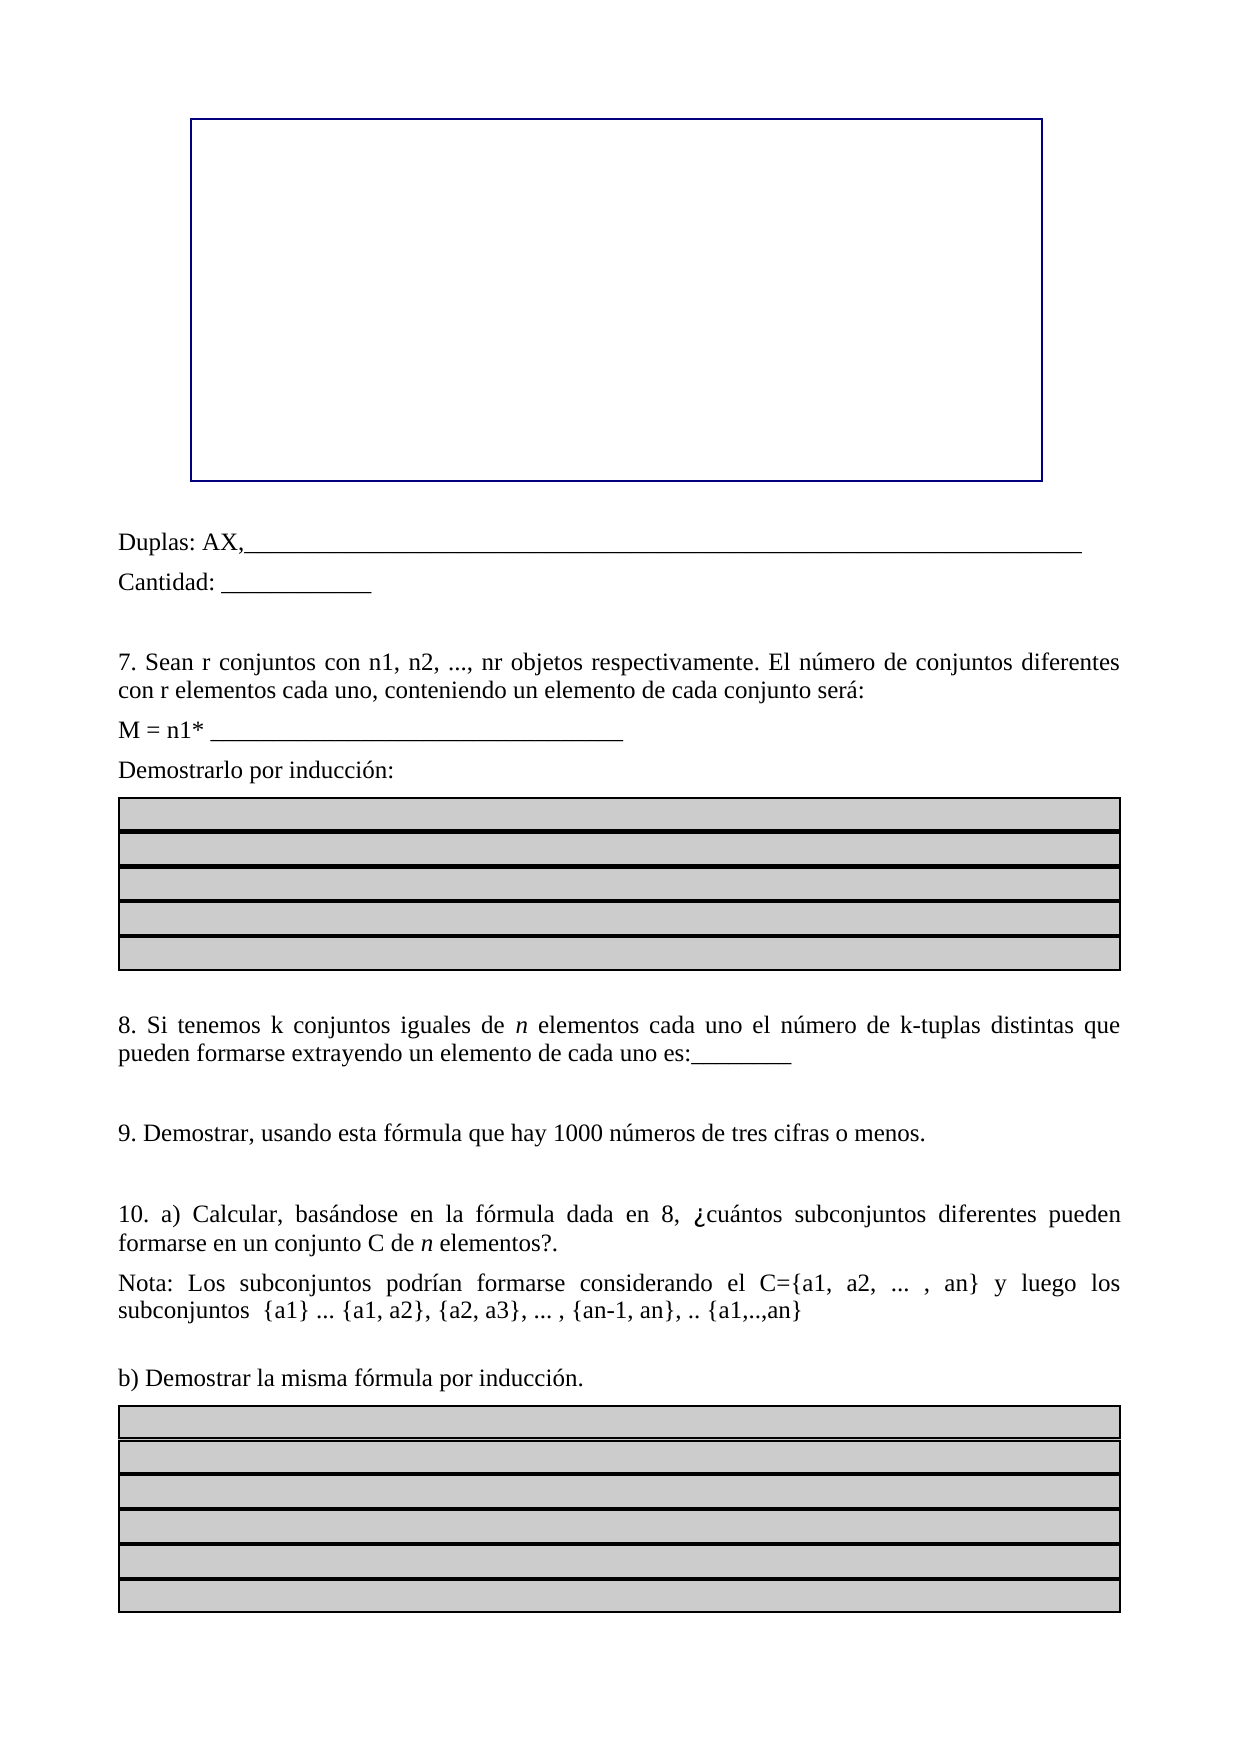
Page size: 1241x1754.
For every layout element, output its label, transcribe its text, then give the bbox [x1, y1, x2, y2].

text 7. Sean r conjuntos con n1, n2, ..., nr objetos respectivamente. El número de conjuntos diferentes con r elementos cada uno, conteniendo un elemento de cada conjunto será: [118, 648, 1121, 704]
text b) Demostrar la misma fórmula por inducción. [118, 1337, 1121, 1392]
text 10. a) Calcular, basándose en la fórmula dada en 8, ¿cuántos subconjuntos diferentes pueden formarse en un conjunto C de n elementos?. [118, 1199, 1121, 1256]
text 9. Demostrar, usando esta fórmula que hay 1000 números de tres cifras o menos. [118, 1119, 1121, 1147]
text 8. Si tenemos k conjuntos iguales de n elementos cada uno el número de k-tuplas distintas que pueden formarse extrayendo un elemento de cada uno es:________ [118, 1011, 1121, 1066]
text Duplas: AX,___________________________________________________________________ [118, 500, 1121, 556]
text Demostrarlo por inducción: [118, 757, 1121, 784]
text M = n1* _________________________________ [118, 716, 1121, 744]
text Cantidad: ____________ [118, 568, 1121, 596]
text Nota: Los subconjuntos podrían formarse considerando el C={a1, a2, ... , an} y luego los subconjuntos {a1} ... {a1, a2}, {a2, a3}, ... , {an-1, an}, .. {a1,..,an} [118, 1269, 1121, 1324]
